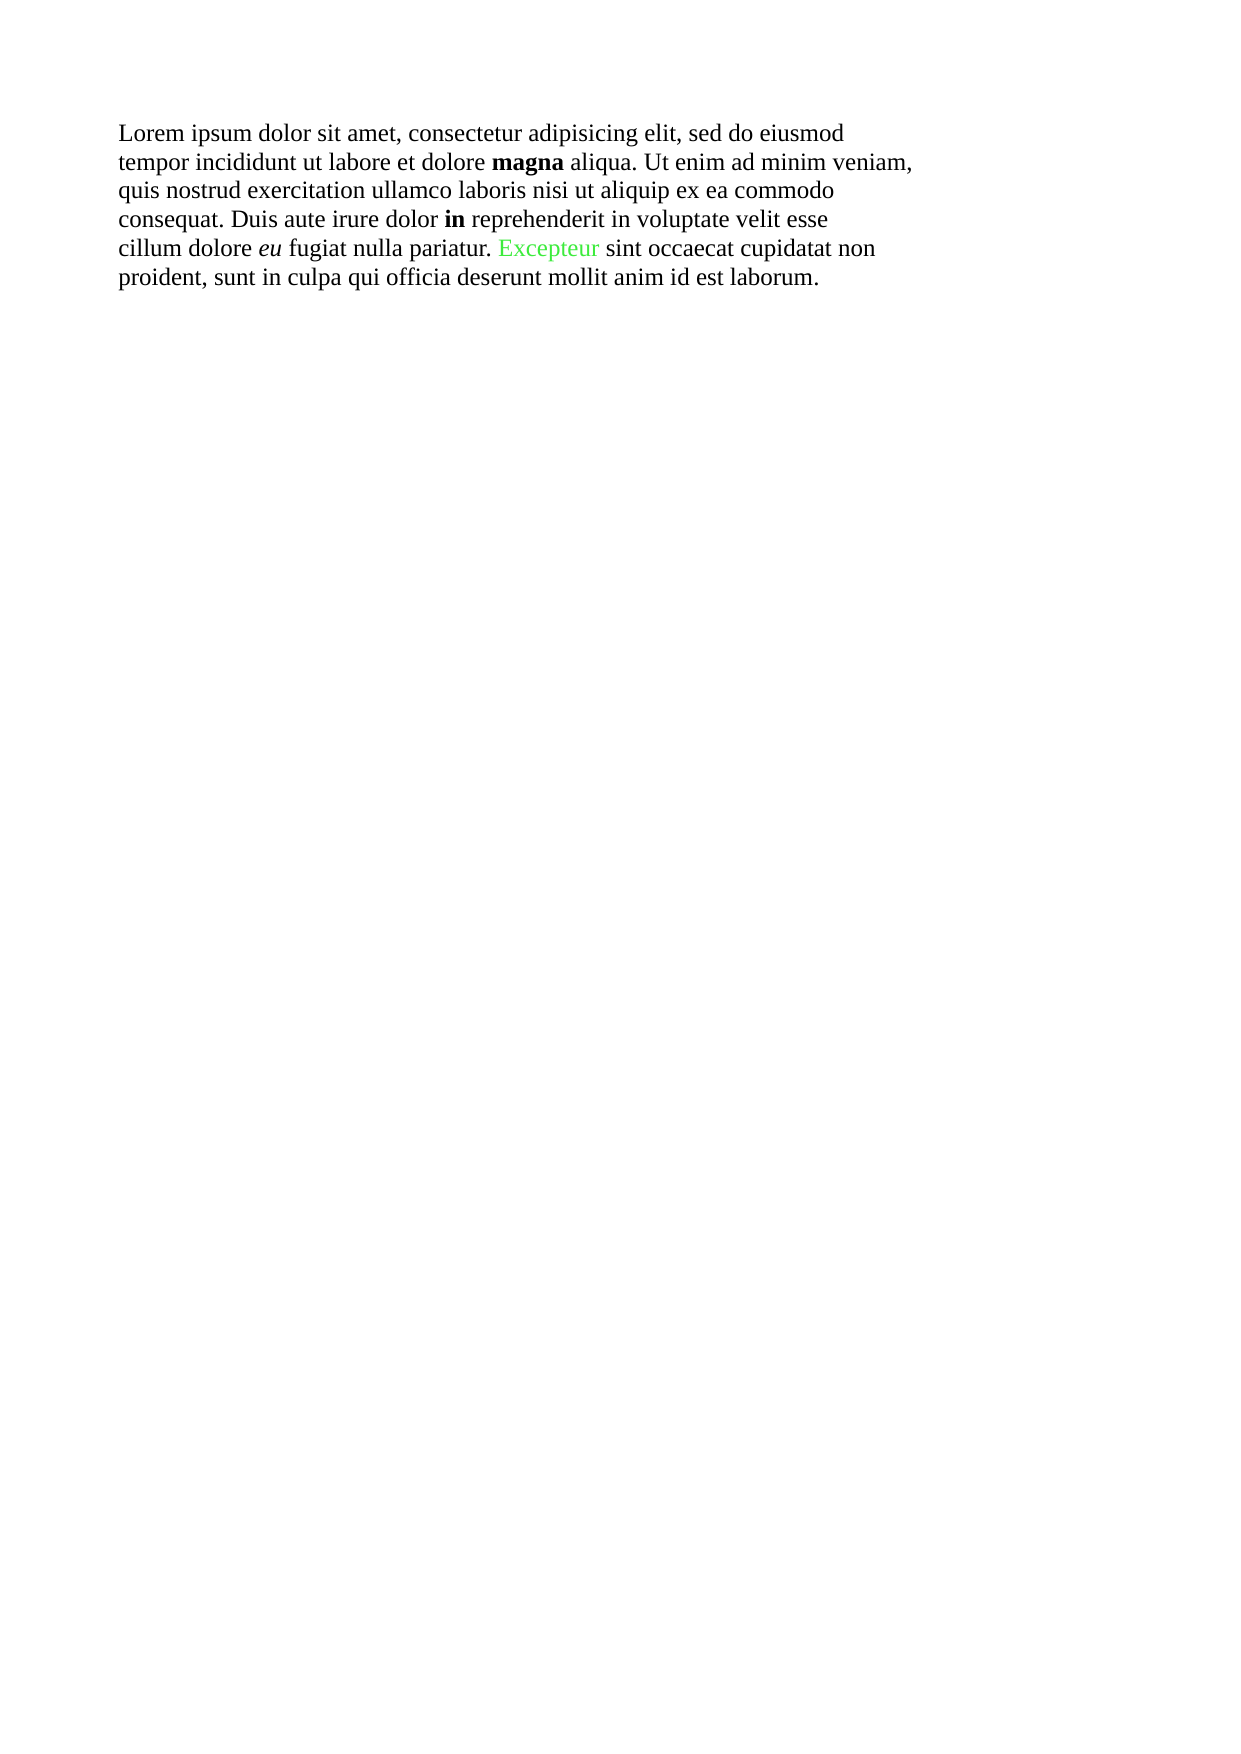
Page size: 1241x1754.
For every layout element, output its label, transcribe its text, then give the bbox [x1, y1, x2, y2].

text quis nostrud exercitation ullamco laboris nisi ut aliquip ex ea commodo [118, 176, 1122, 204]
text tempor incididunt ut labore et dolore magna aliqua. Ut enim ad minim veniam, [118, 147, 1122, 176]
text consequat. Duis aute irure dolor in reprehenderit in voluptate velit esse [118, 204, 1122, 233]
text cillum dolore eu fugiat nulla pariatur. Excepteur sint occaecat cupidatat non [118, 233, 1122, 262]
text proident, sunt in culpa qui officia deserunt mollit anim id est laborum. [118, 262, 1122, 291]
text Lorem ipsum dolor sit amet, consectetur adipisicing elit, sed do eiusmod [118, 118, 1122, 147]
